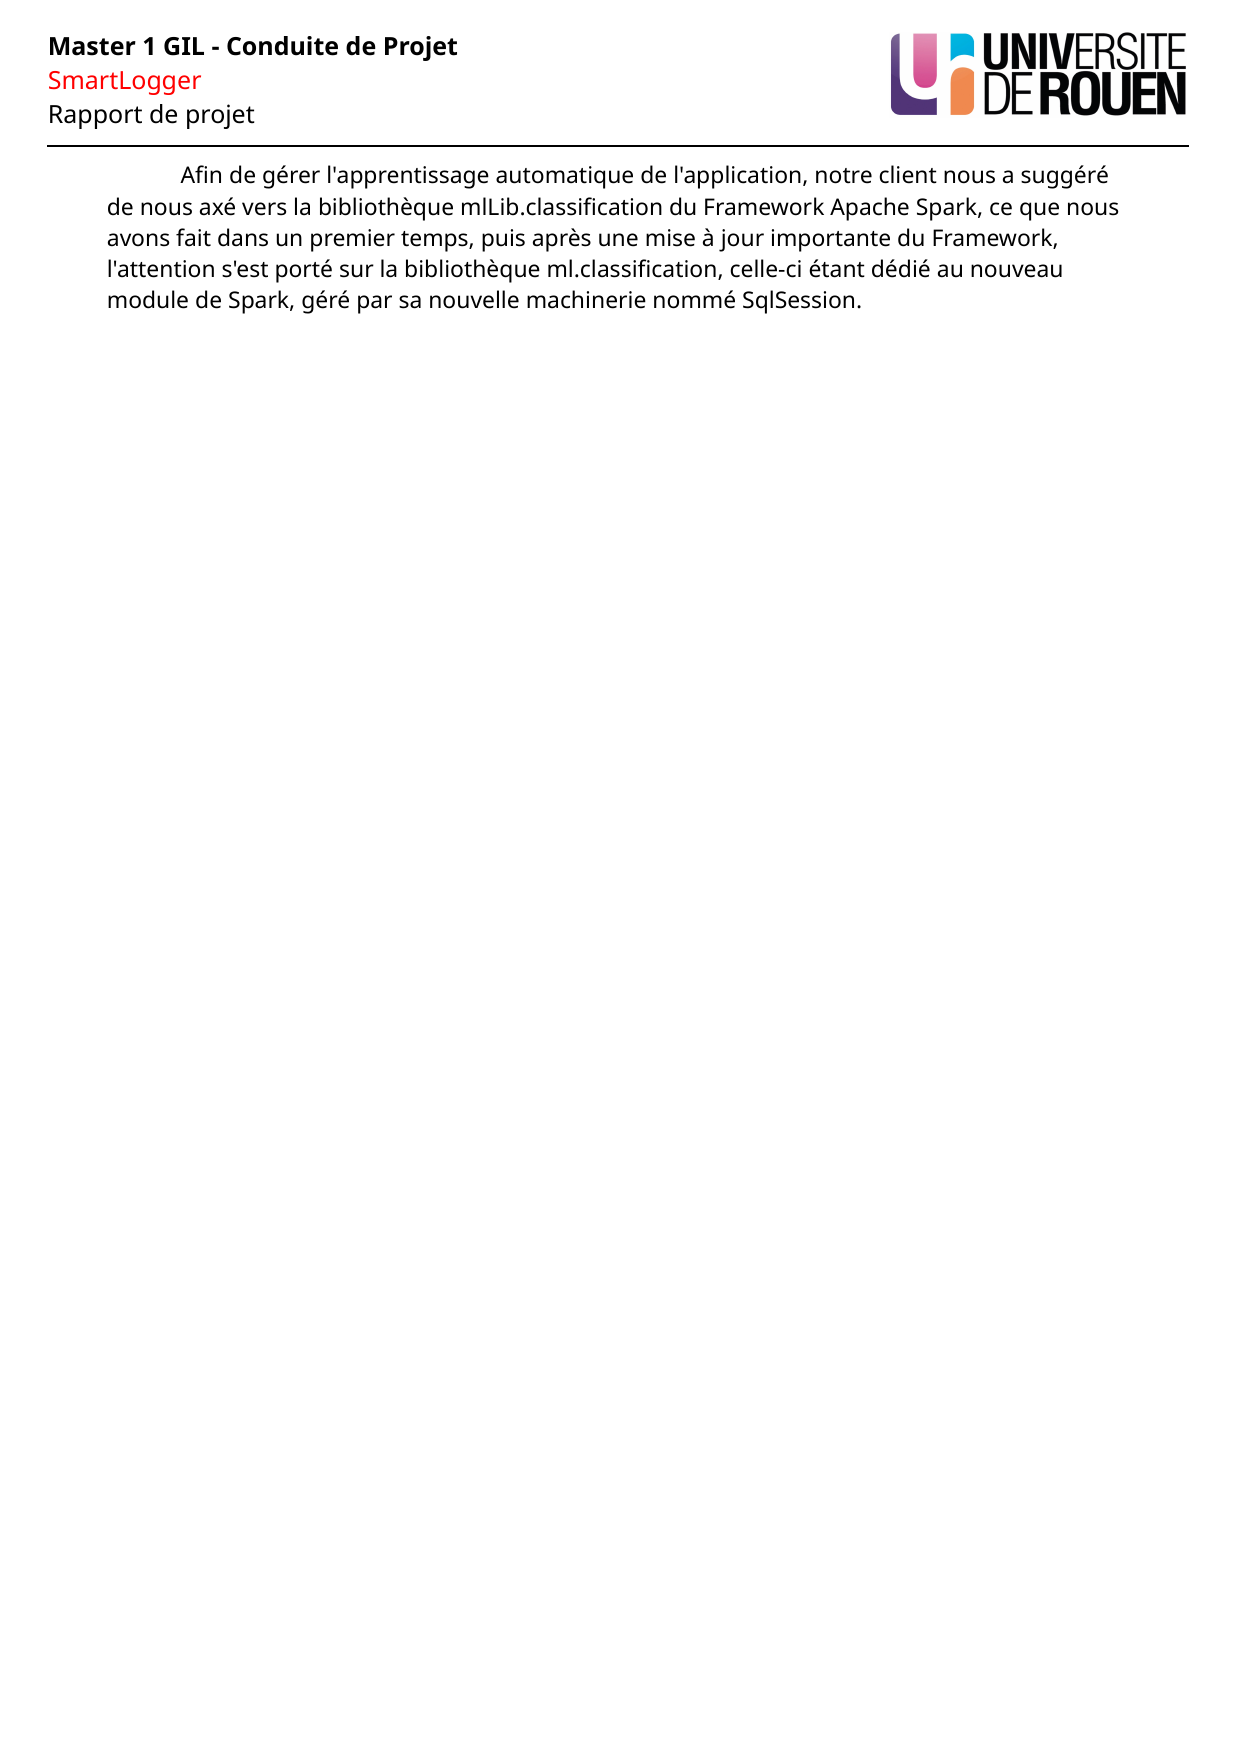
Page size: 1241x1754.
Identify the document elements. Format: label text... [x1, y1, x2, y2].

text Afin de gérer l'apprentissage automatique de l'application, notre client nous a suggéré de nous axé vers la bibliothèque mlLib.classification du Framework Apache Spark, ce que nous avons fait dans un premier temps, puis après une mise à jour importante du Framework, l'attention s'est porté sur la bibliothèque ml.classification, celle-ci étant dédié au nouveau module de Spark, géré par sa nouvelle machinerie nommé SqlSession. [107, 159, 1140, 316]
picture [889, 32, 1187, 118]
